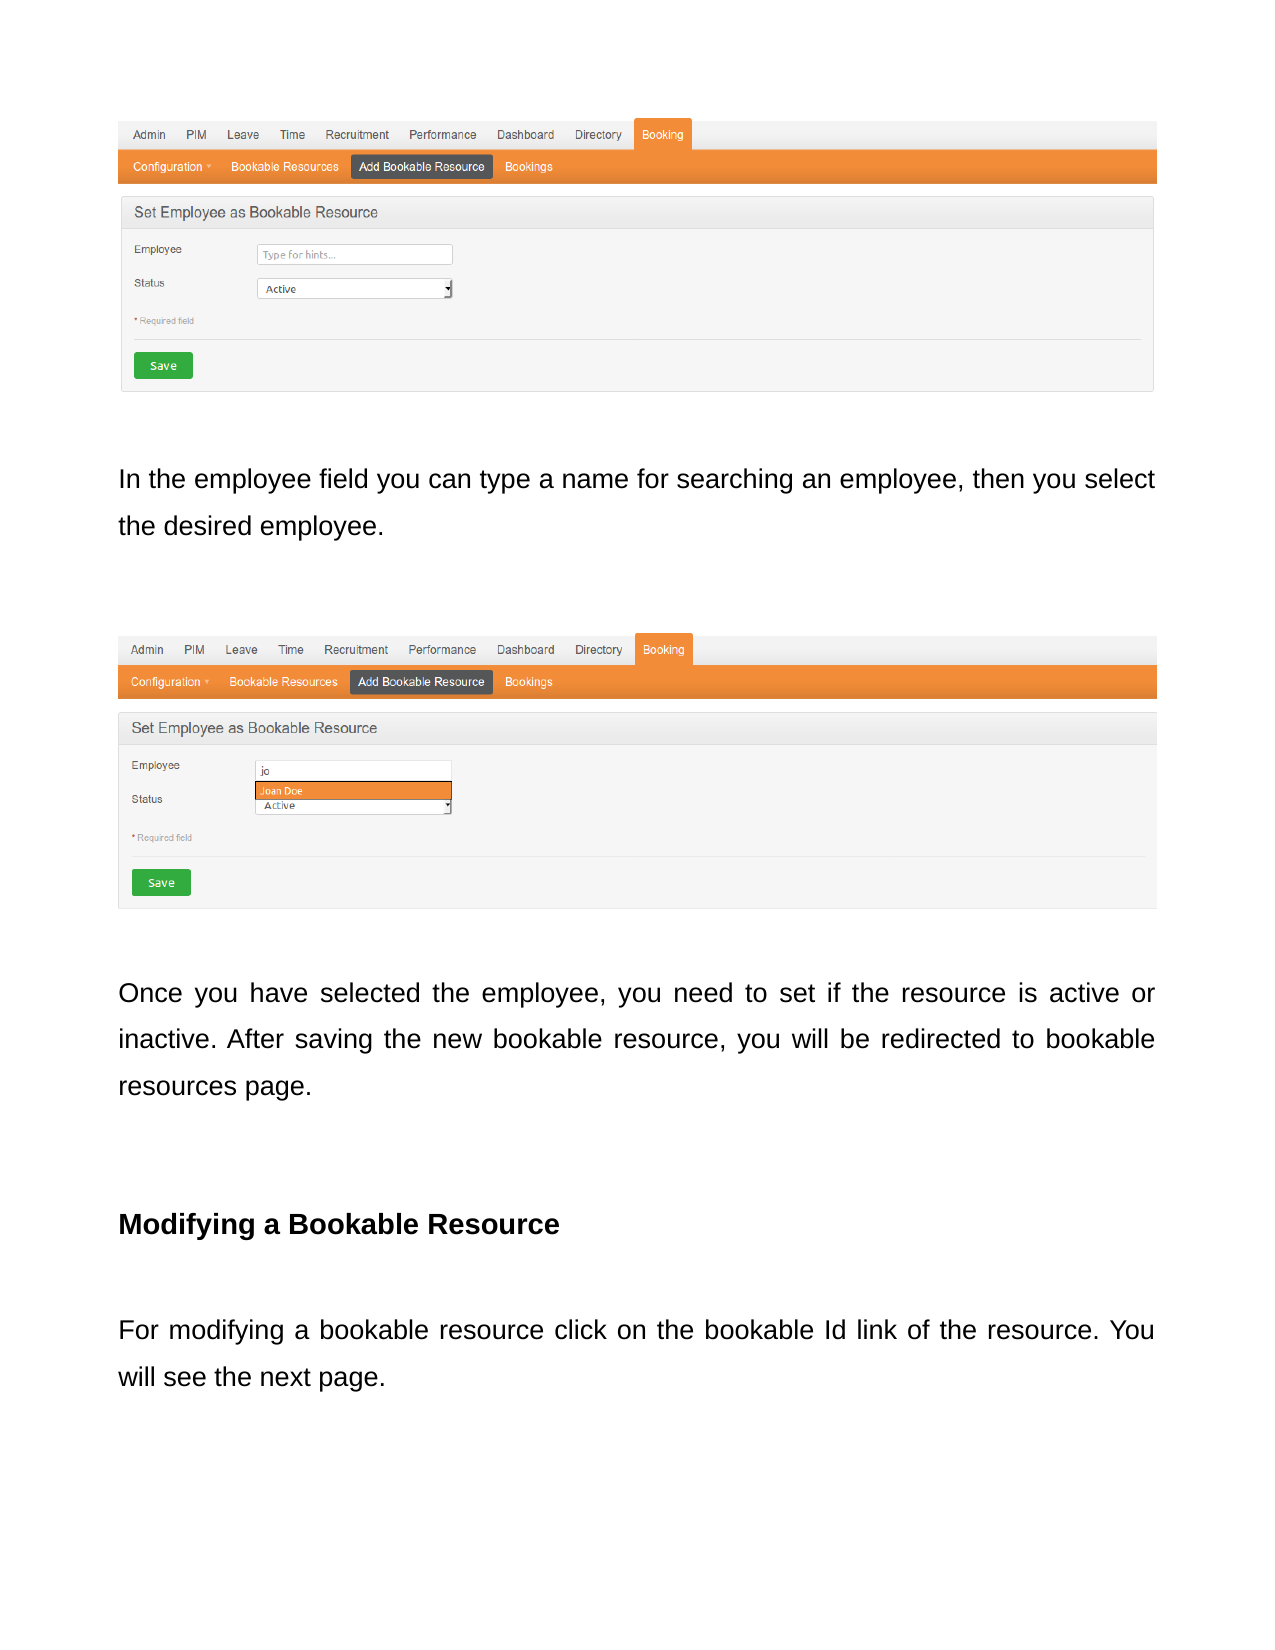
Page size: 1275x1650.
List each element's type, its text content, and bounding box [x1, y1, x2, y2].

text For modifying a bookable resource click on the bookable Id link of the resource. You will see the next page. [118, 1314, 1157, 1392]
subtitle Modifying a Bookable Resource [118, 1207, 1157, 1241]
picture [118, 118, 1157, 395]
text Once you have selected the employee, you need to set if the resource is active or inactive. After saving the new bookable resource, you will be redirected to bookable resources page. [118, 977, 1157, 1102]
text In the employee field you can type a name for searching an employee, then you select the desired employee. [118, 463, 1157, 541]
picture [118, 632, 1157, 909]
